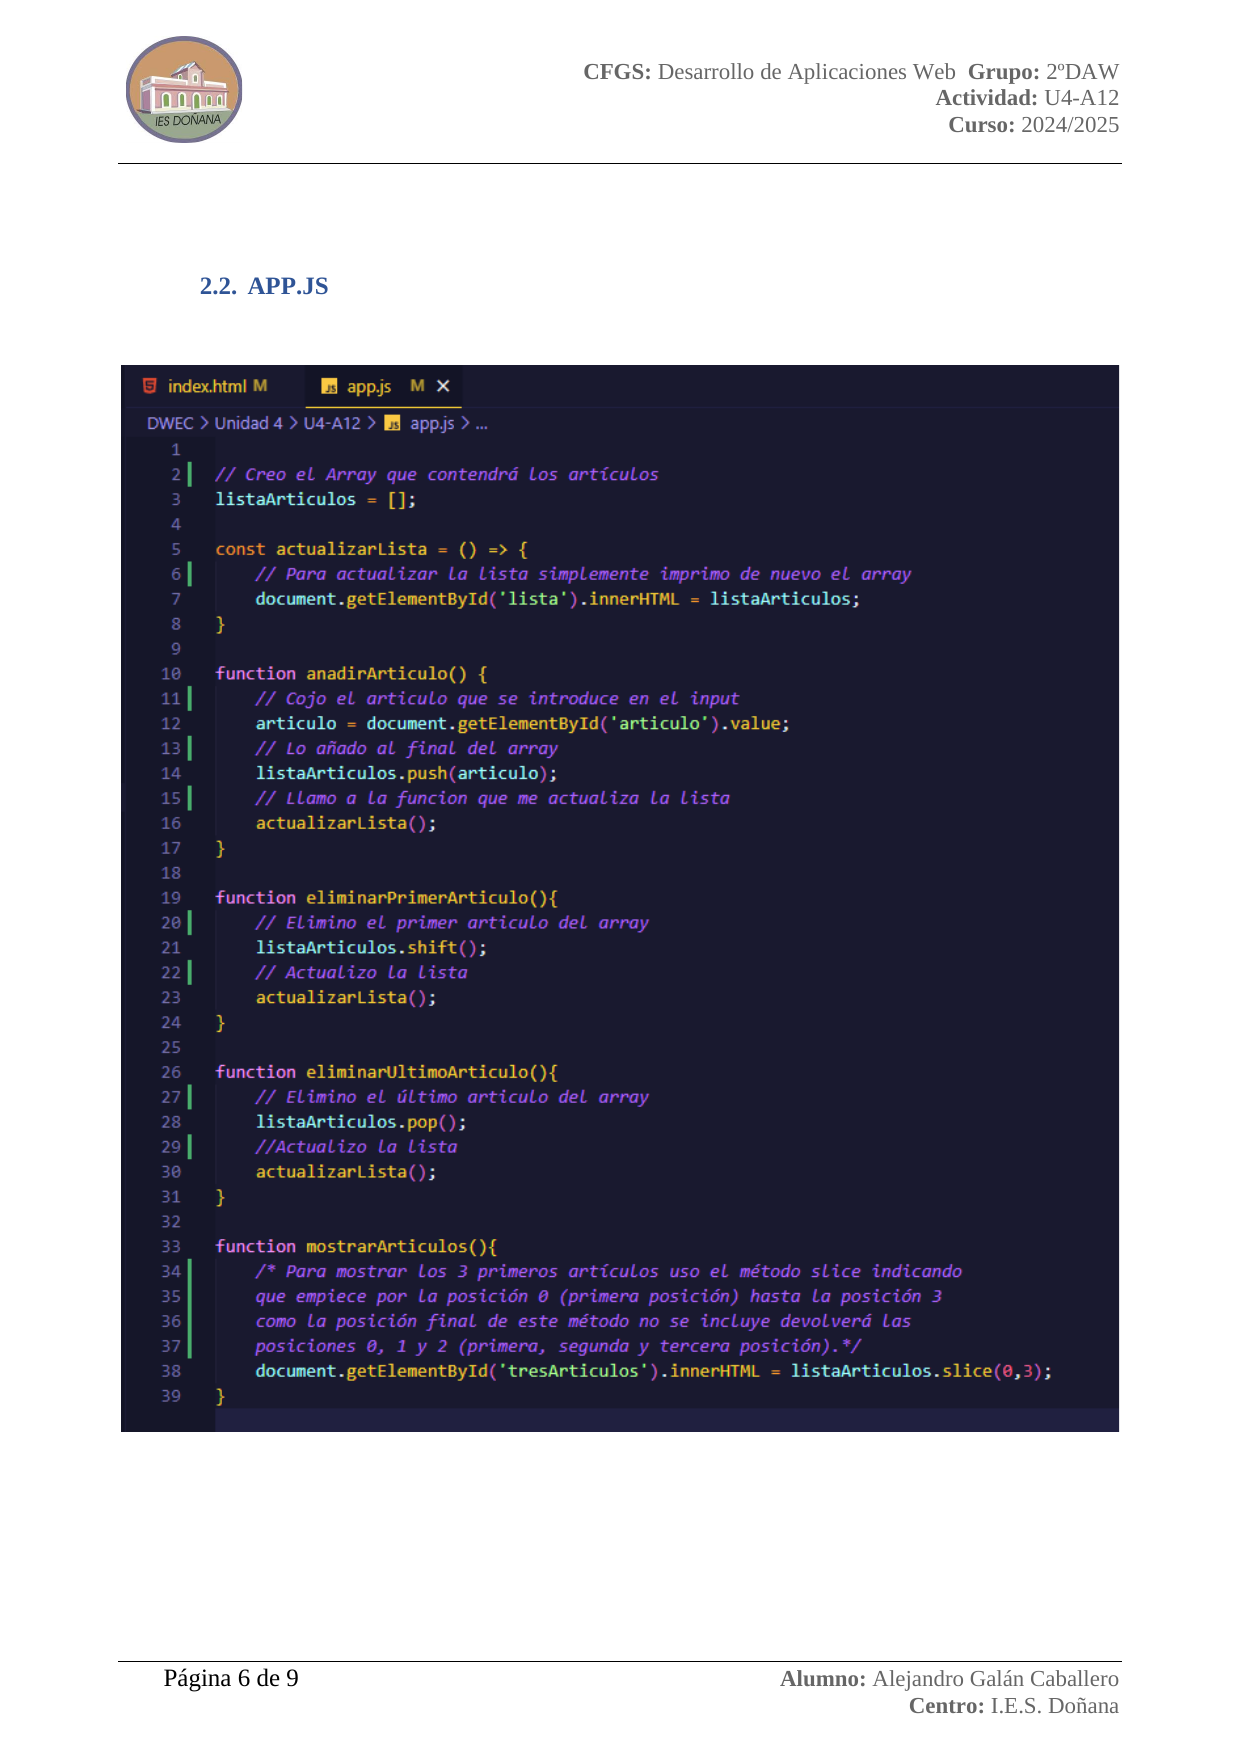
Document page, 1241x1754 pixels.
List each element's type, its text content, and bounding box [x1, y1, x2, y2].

picture [121, 365, 1120, 1432]
picture [126, 36, 243, 143]
subtitle APP.JS [199, 271, 1119, 300]
